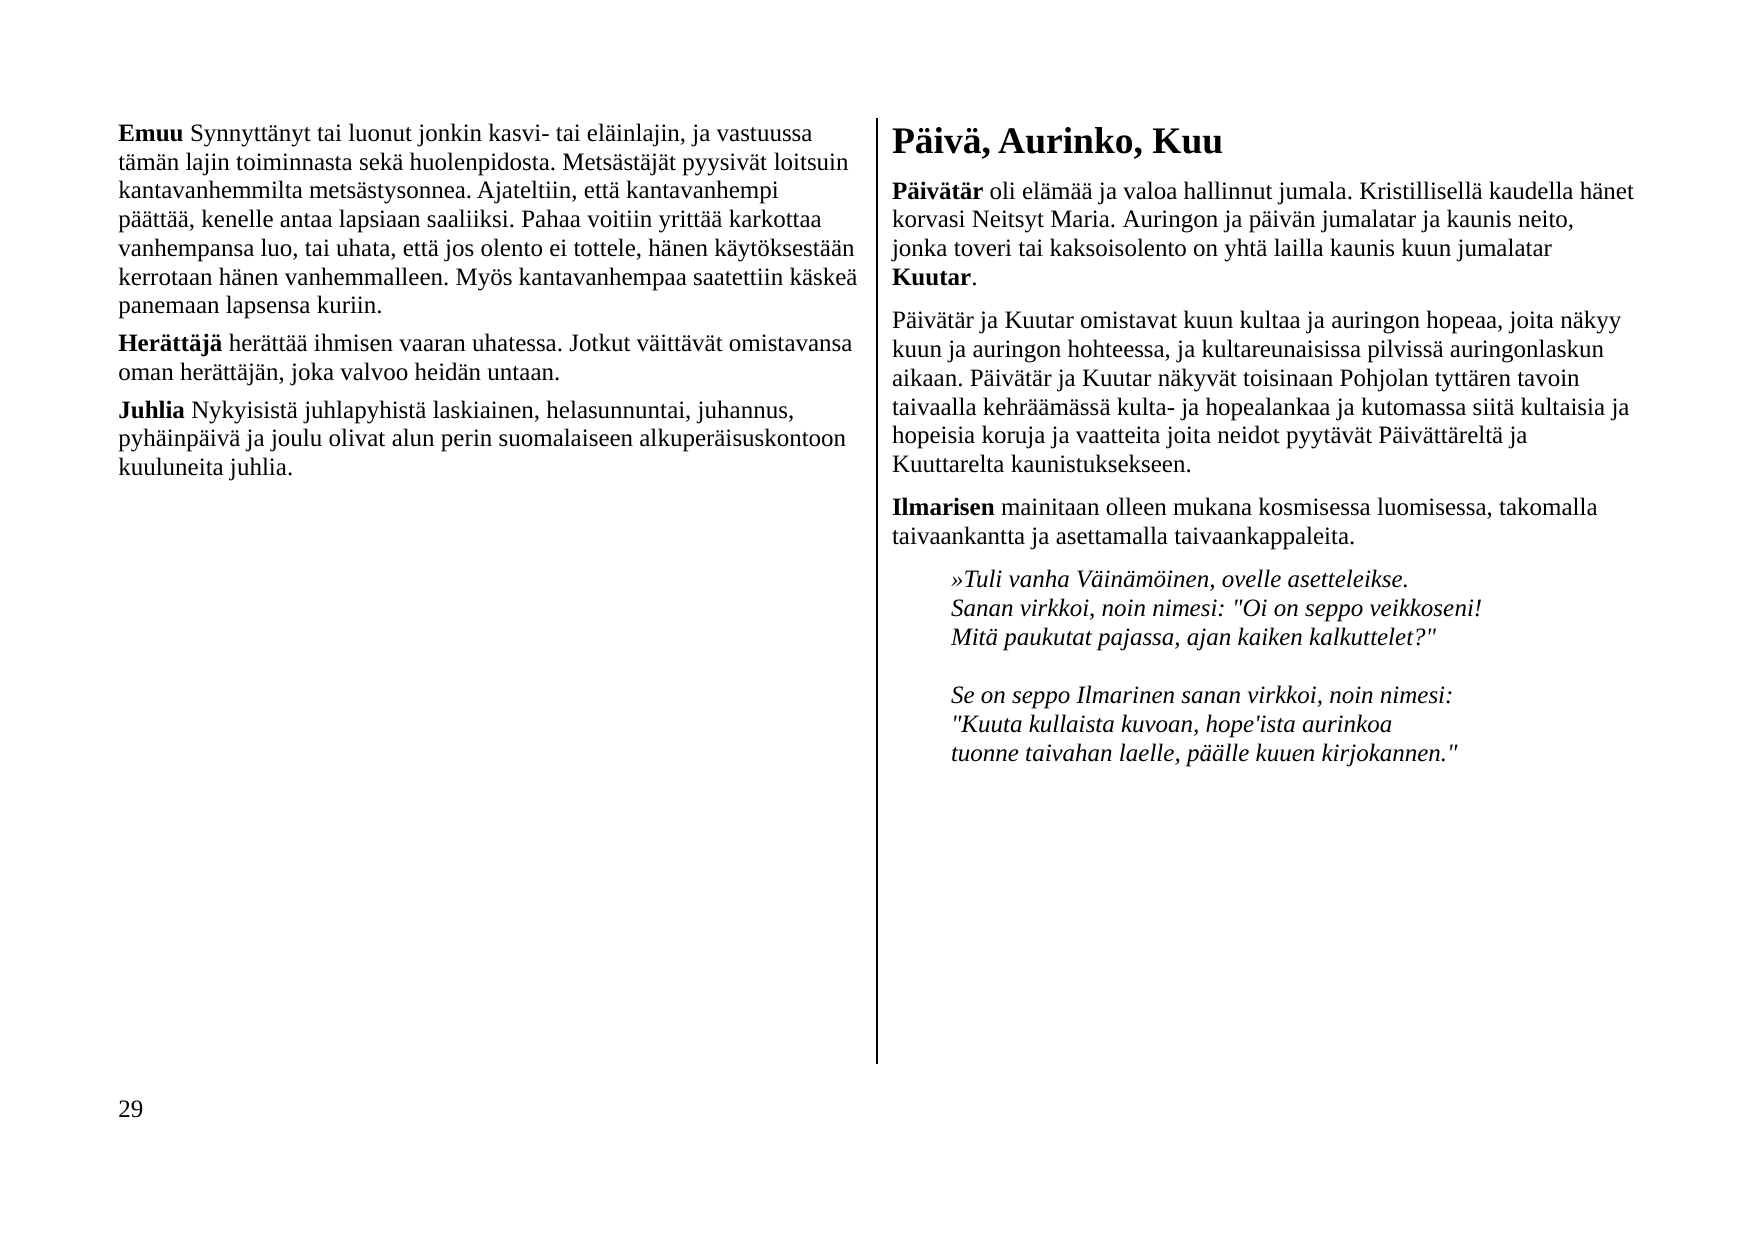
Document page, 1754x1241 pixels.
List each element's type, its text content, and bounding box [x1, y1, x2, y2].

text Päivätär ja Kuutar omistavat kuun kultaa ja auringon hopeaa, joita näkyy kuun ja auringon hohteessa, ja kultareunaisissa pilvissä auringonlaskun aikaan. Päivätär ja Kuutar näkyvät toisinaan Pohjolan tyttären tavoin taivaalla kehräämässä kulta- ja hopealankaa ja kutomassa siitä kultaisia ja hopeisia koruja ja vaatteita joita neidot pyytävät Päivättäreltä ja Kuuttarelta kaunistuksekseen. [892, 305, 1635, 478]
text Ilmarisen mainitaan olleen mukana kosmisessa luomisessa, takomalla taivaankantta ja asettamalla taivaankappaleita. [892, 492, 1635, 550]
text Päivä, Aurinko, Kuu [892, 118, 1635, 161]
text Se on seppo Ilmarinen sanan virkkoi, noin nimesi: "Kuuta kullaista kuvoan, hope'ista aurinkoa tuonne taivahan laelle, päälle kuuen kirjokannen." [951, 680, 1576, 767]
text Emuu Synnyttänyt tai luonut jonkin kasvi- tai eläinlajin, ja vastuussa tämän lajin toiminnasta sekä huolenpidosta. Metsästäjät pyysivät loitsuin kantavanhemmilta metsästysonnea. Ajateltiin, että kantavanhempi päättää, kenelle antaa lapsiaan saaliiksi. Pahaa voitiin yrittää karkottaa vanhempansa luo, tai uhata, että jos olento ei tottele, hänen käytöksestään kerrotaan hänen vanhemmalleen. Myös kantavanhempaa saatettiin käskeä panemaan lapsensa kuriin. [118, 118, 862, 319]
text »Tuli vanha Väinämöinen, ovelle asetteleikse. Sanan virkkoi, noin nimesi: "Oi on seppo veikkoseni! Mitä paukutat pajassa, ajan kaiken kalkuttelet?" [951, 564, 1576, 651]
text Herättäjä herättää ihmisen vaaran uhatessa. Jotkut väittävät omistavansa oman herättäjän, joka valvoo heidän untaan. [118, 328, 862, 386]
text Päivätär oli elämää ja valoa hallinnut jumala. Kristillisellä kaudella hänet korvasi Neitsyt Maria. Auringon ja päivän jumalatar ja kaunis neito, jonka toveri tai kaksoisolento on yhtä lailla kaunis kuun jumalatar Kuutar. [892, 176, 1635, 291]
text Juhlia Nykyisistä juhlapyhistä laskiainen, helasunnuntai, juhannus, pyhäinpäivä ja joulu olivat alun perin suomalaiseen alkuperäisuskontoon kuuluneita juhlia. [118, 395, 862, 481]
